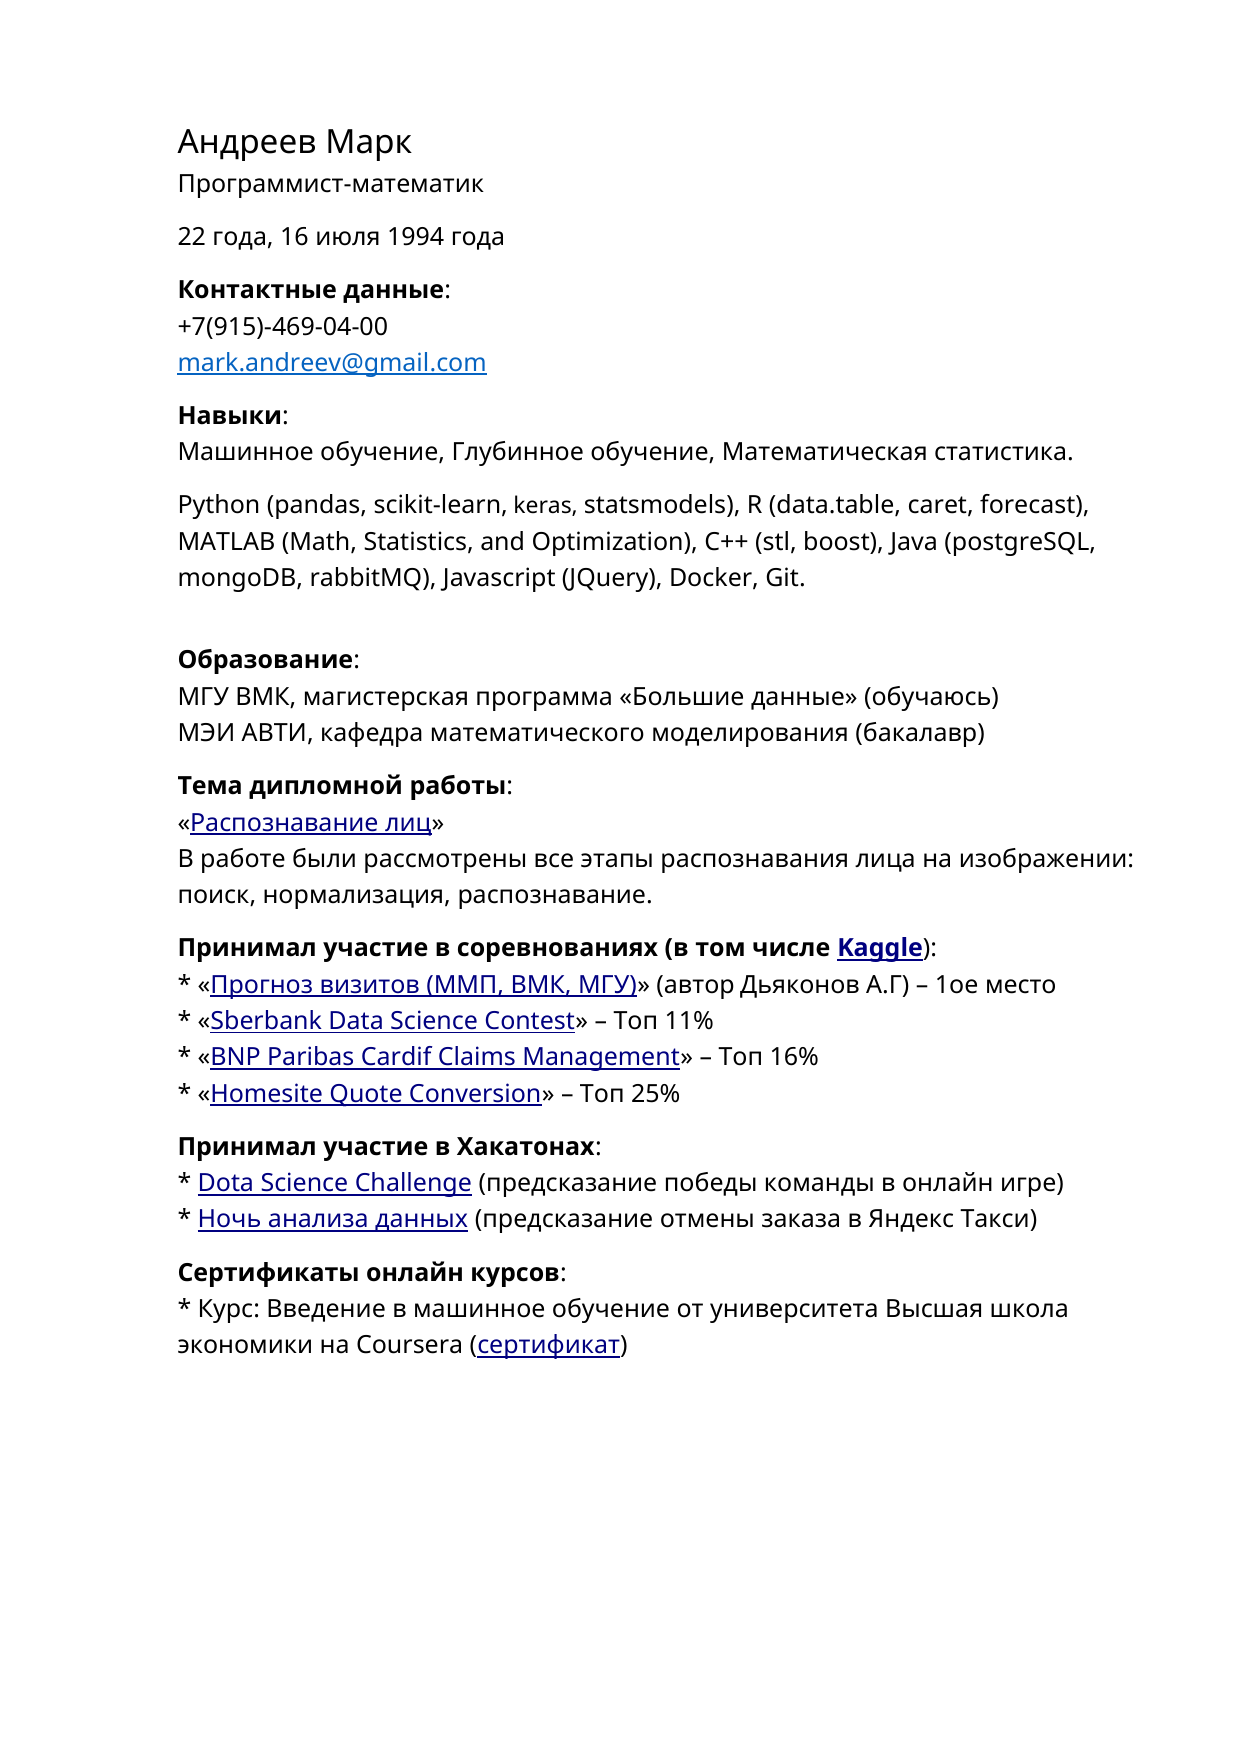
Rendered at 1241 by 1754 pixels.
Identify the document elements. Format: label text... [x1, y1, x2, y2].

text Навыки: Машинное обучение, Глубинное обучение, Математическая статистика. [177, 398, 1152, 468]
text Python (pandas, scikit-learn, keras, statsmodels), R (data.table, caret, forecast), MATLAB (Math, Statistics, and Optimization), C++ (stl, boost), Java (postgreSQL, mongoDB, rabbitMQ), Javascript (JQuery), Docker, Git. [177, 487, 1152, 624]
text Сертификаты онлайн курсов: * Курс: Введение в машинное обучение от университета Высшая школа экономики на Coursera (сертификат) [177, 1254, 1152, 1361]
text 22 года, 16 июля 1994 года [177, 219, 1152, 253]
text Принимал участие в Хакатонах: * Dota Science Challenge (предсказание победы команды в онлайн игре) * Ночь анализа данных (предсказание отмены заказа в Яндекс Такси) [177, 1128, 1152, 1235]
text Тема дипломной работы: «Распознавание лиц» В работе были рассмотрены все этапы распознавания лица на изображении: поиск, нормализация, распознавание. [177, 768, 1152, 911]
text Образование: МГУ ВМК, магистерская программа «Большие данные» (обучаюсь) МЭИ АВТИ, кафедра математического моделирования (бакалавр) [177, 642, 1152, 749]
text Принимал участие в соревнованиях (в том числе Kaggle): * «Прогноз визитов (ММП, ВМК, МГУ)» (автор Дьяконов А.Г) – 1ое место * «Sberbank Data Science Contest» – Топ 11% * «BNP Paribas Cardif Claims Management» – Топ 16% * «Homesite Quote Conversion» – Топ 25% [177, 930, 1152, 1109]
text Контактные данные: +7(915)-469-04-00 mark.andreev@gmail.com [177, 272, 1152, 379]
text Андреев Марк Программист-математик [177, 118, 1152, 200]
